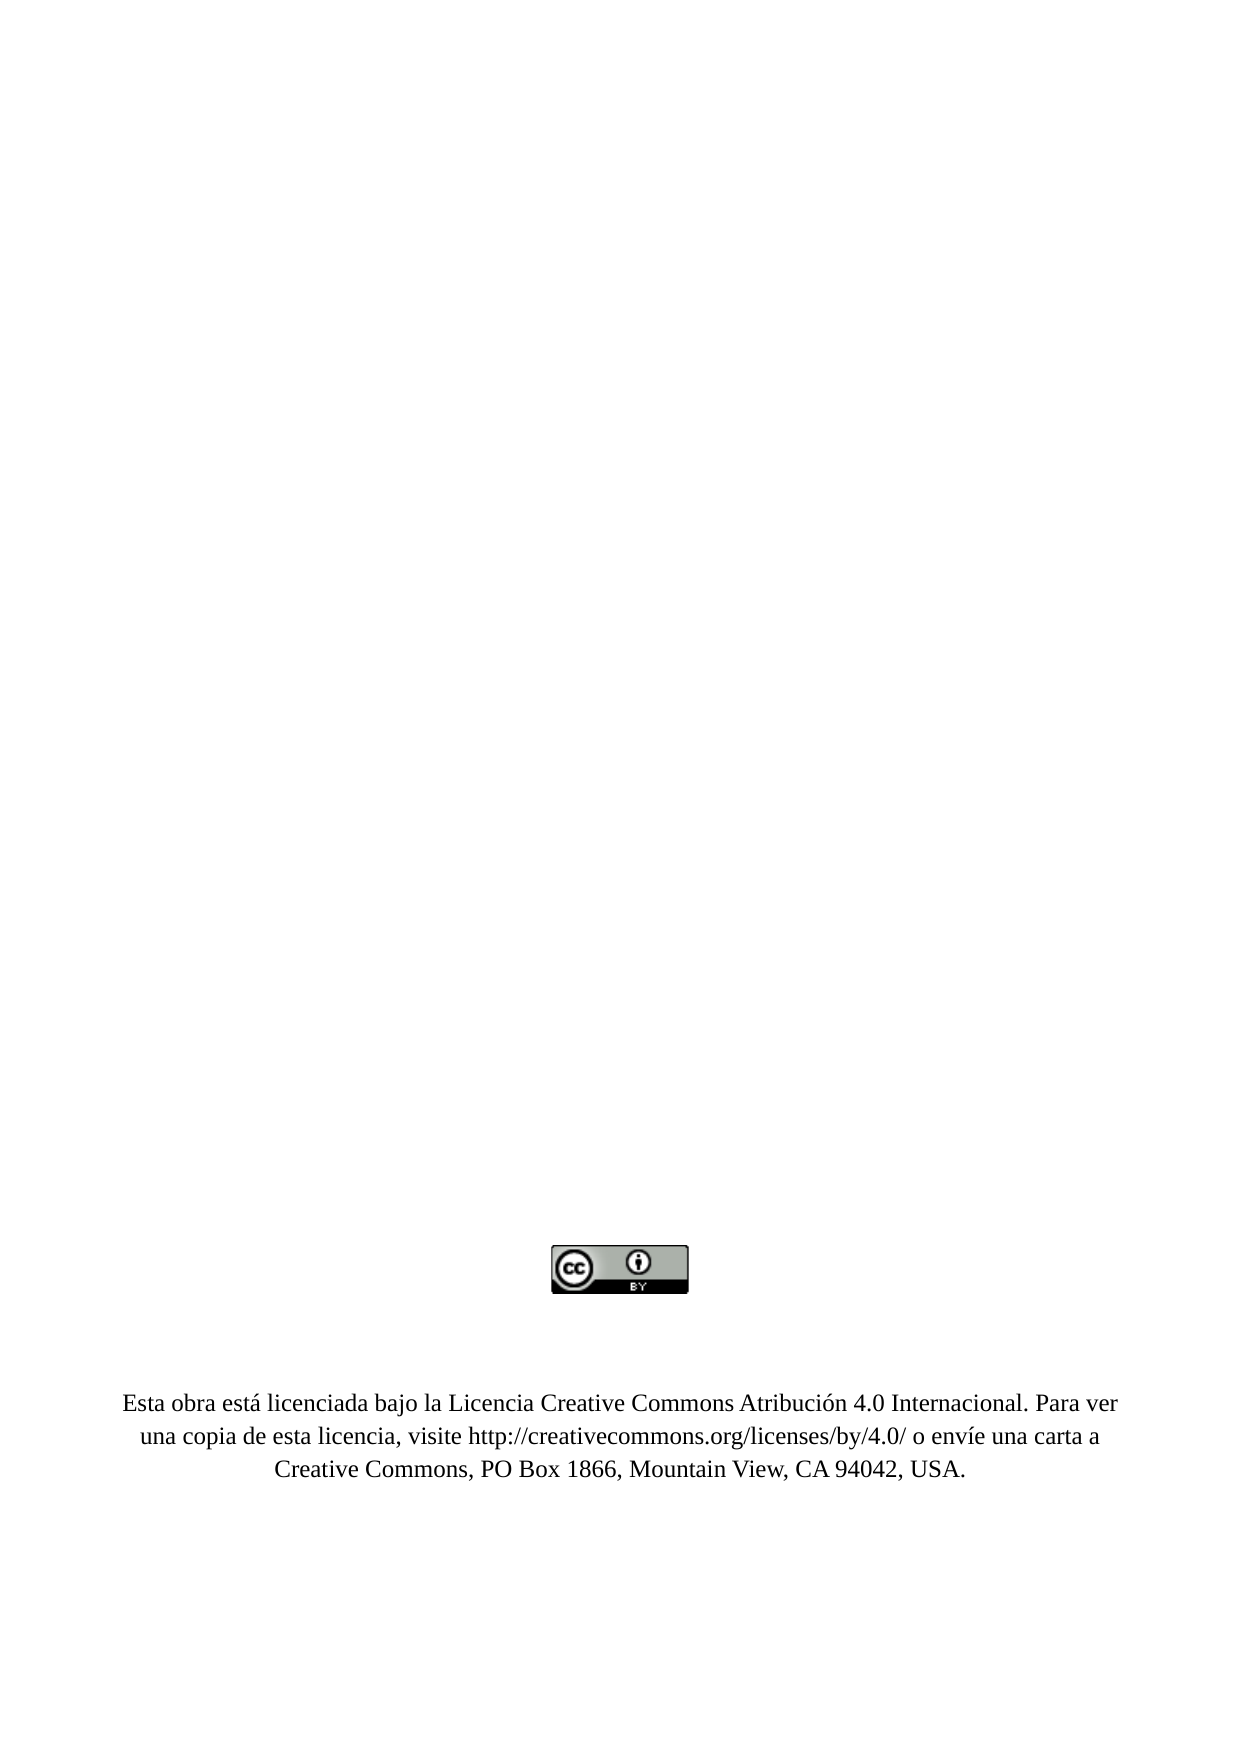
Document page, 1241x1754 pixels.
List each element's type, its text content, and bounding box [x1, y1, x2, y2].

text Esta obra está licenciada bajo la Licencia Creative Commons Atribución 4.0 Internacional. Para ver una copia de esta licencia, visite http://creativecommons.org/licenses/by/4.0/ o envíe una carta a Creative Commons, PO Box 1866, Mountain View, CA 94042, USA. [118, 1388, 1122, 1483]
picture [551, 1245, 689, 1294]
